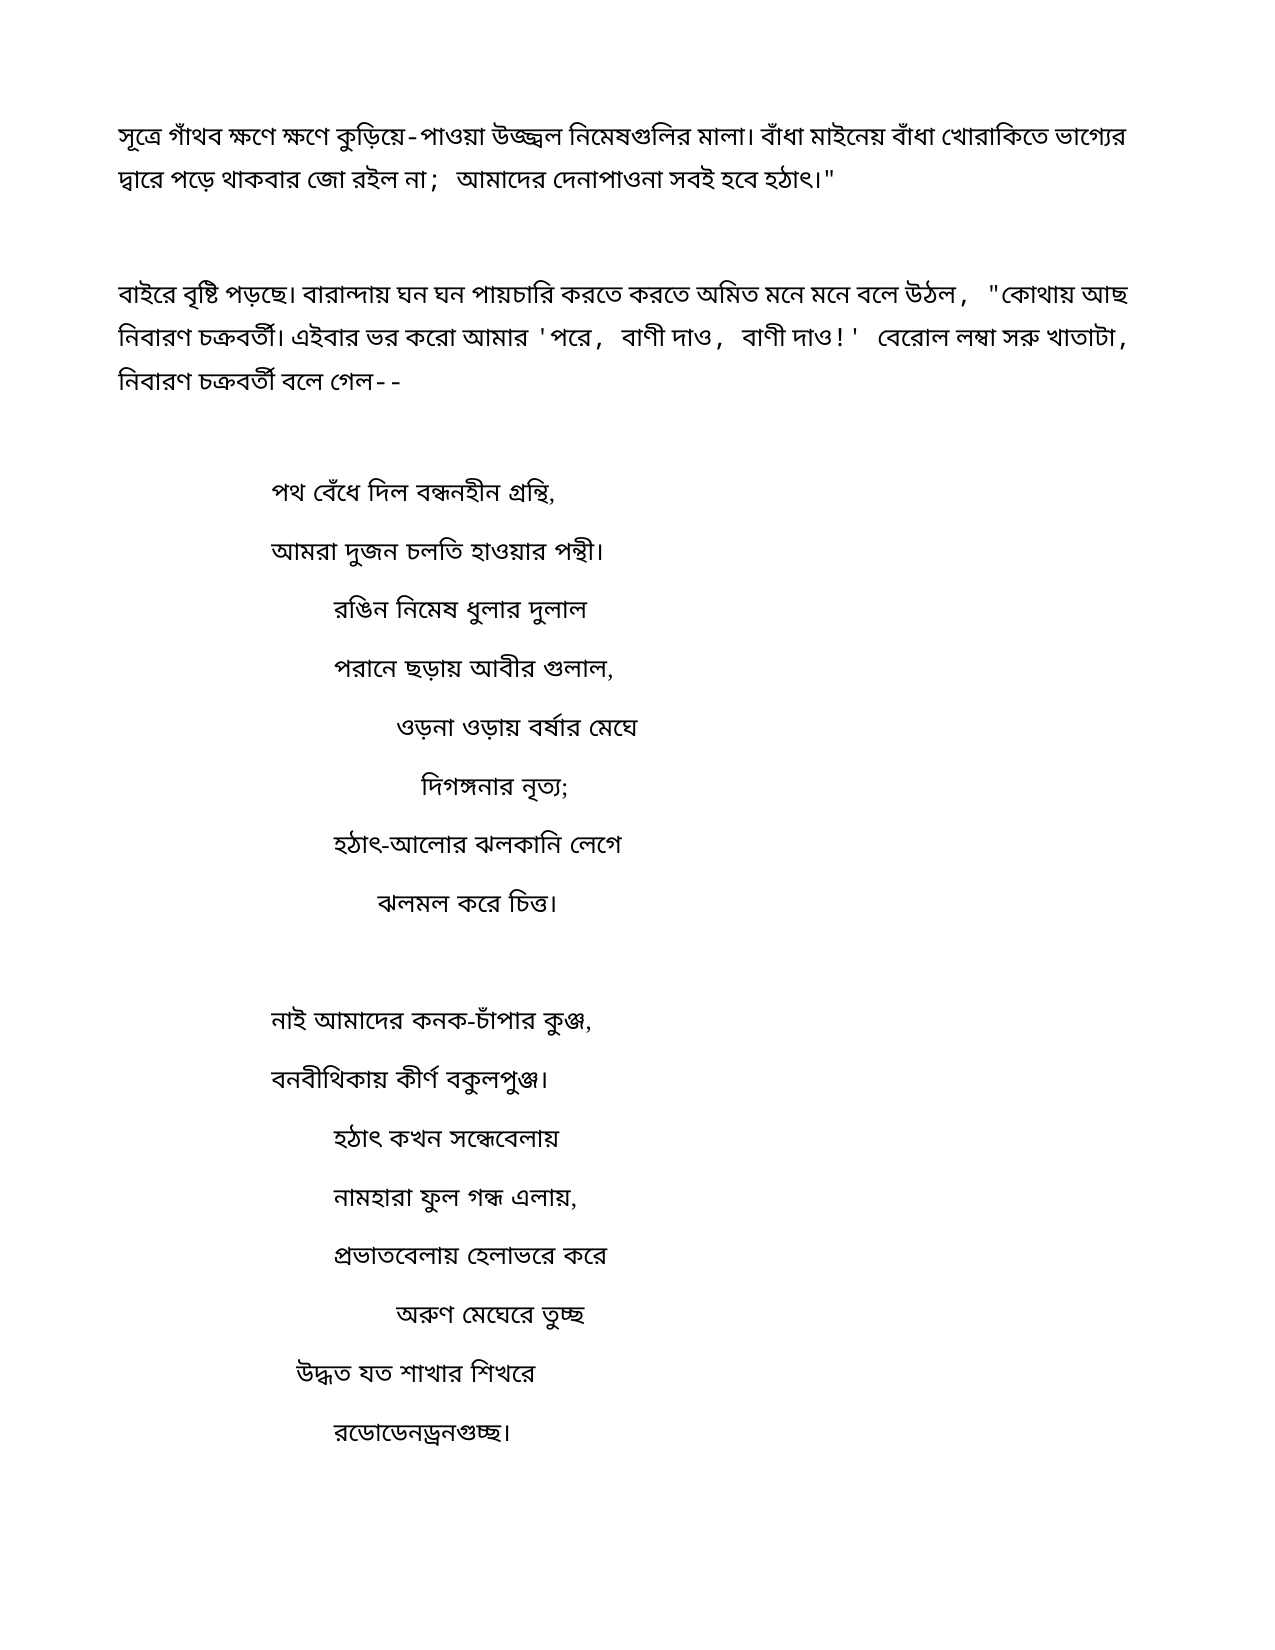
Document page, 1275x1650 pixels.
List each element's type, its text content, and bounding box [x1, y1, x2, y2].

text নামহারা ফুল গন্ধ এলায়, [177, 1183, 1098, 1212]
text দিগঙ্গনার নৃত্য; [177, 772, 1098, 801]
text বাইরে বৃষ্টি পড়ছে। বারান্দায় ঘন ঘন পায়চারি করতে করতে অমিত মনে মনে বলে উঠল, "কোথায় আছ নিবারণ চক্রবর্তী। এইবার ভর করো আমার 'পরে, বাণী দাও, বাণী দাও!' বেরোল লম্বা সরু খাতাটা, নিবারণ চক্রবর্তী বলে গেল-- [118, 276, 1157, 401]
text অরুণ মেঘেরে তুচ্ছ [177, 1300, 1098, 1329]
text হঠাৎ-আলোর ঝলকানি লেগে [177, 831, 1098, 860]
text পরানে ছড়ায় আবীর গুলাল, [177, 654, 1098, 684]
text সূত্রে গাঁথব ক্ষণে ক্ষণে কুড়িয়ে-পাওয়া উজ্জ্বল নিমেষগুলির মালা। বাঁধা মাইনেয় বাঁধা খোরাকিতে ভাগ্যের দ্বারে পড়ে থাকবার জো রইল না; আমাদের দেনাপাওনা সবই হবে হঠাৎ।" [118, 118, 1157, 199]
text ঝলমল করে চিত্ত। [177, 889, 1098, 919]
text রঙিন নিমেষ ধুলার দুলাল [177, 596, 1098, 625]
text বনবীথিকায় কীর্ণ বকুলপুঞ্জ। [177, 1065, 1098, 1094]
text উদ্ধত যত শাখার শিখরে [177, 1359, 1098, 1388]
text ওড়না ওড়ায় বর্ষার মেঘে [177, 713, 1098, 742]
text হঠাৎ কখন সন্ধেবেলায় [177, 1124, 1098, 1153]
text আমরা দুজন চলতি হাওয়ার পন্থী। [177, 537, 1098, 566]
text প্রভাতবেলায় হেলাভরে করে [177, 1241, 1098, 1271]
text নাই আমাদের কনক-চাঁপার কুঞ্জ, [177, 1006, 1098, 1036]
text রডোডেনড্রনগুচ্ছ। [177, 1418, 1098, 1447]
text পথ বেঁধে দিল বন্ধনহীন গ্রন্থি, [177, 478, 1098, 507]
